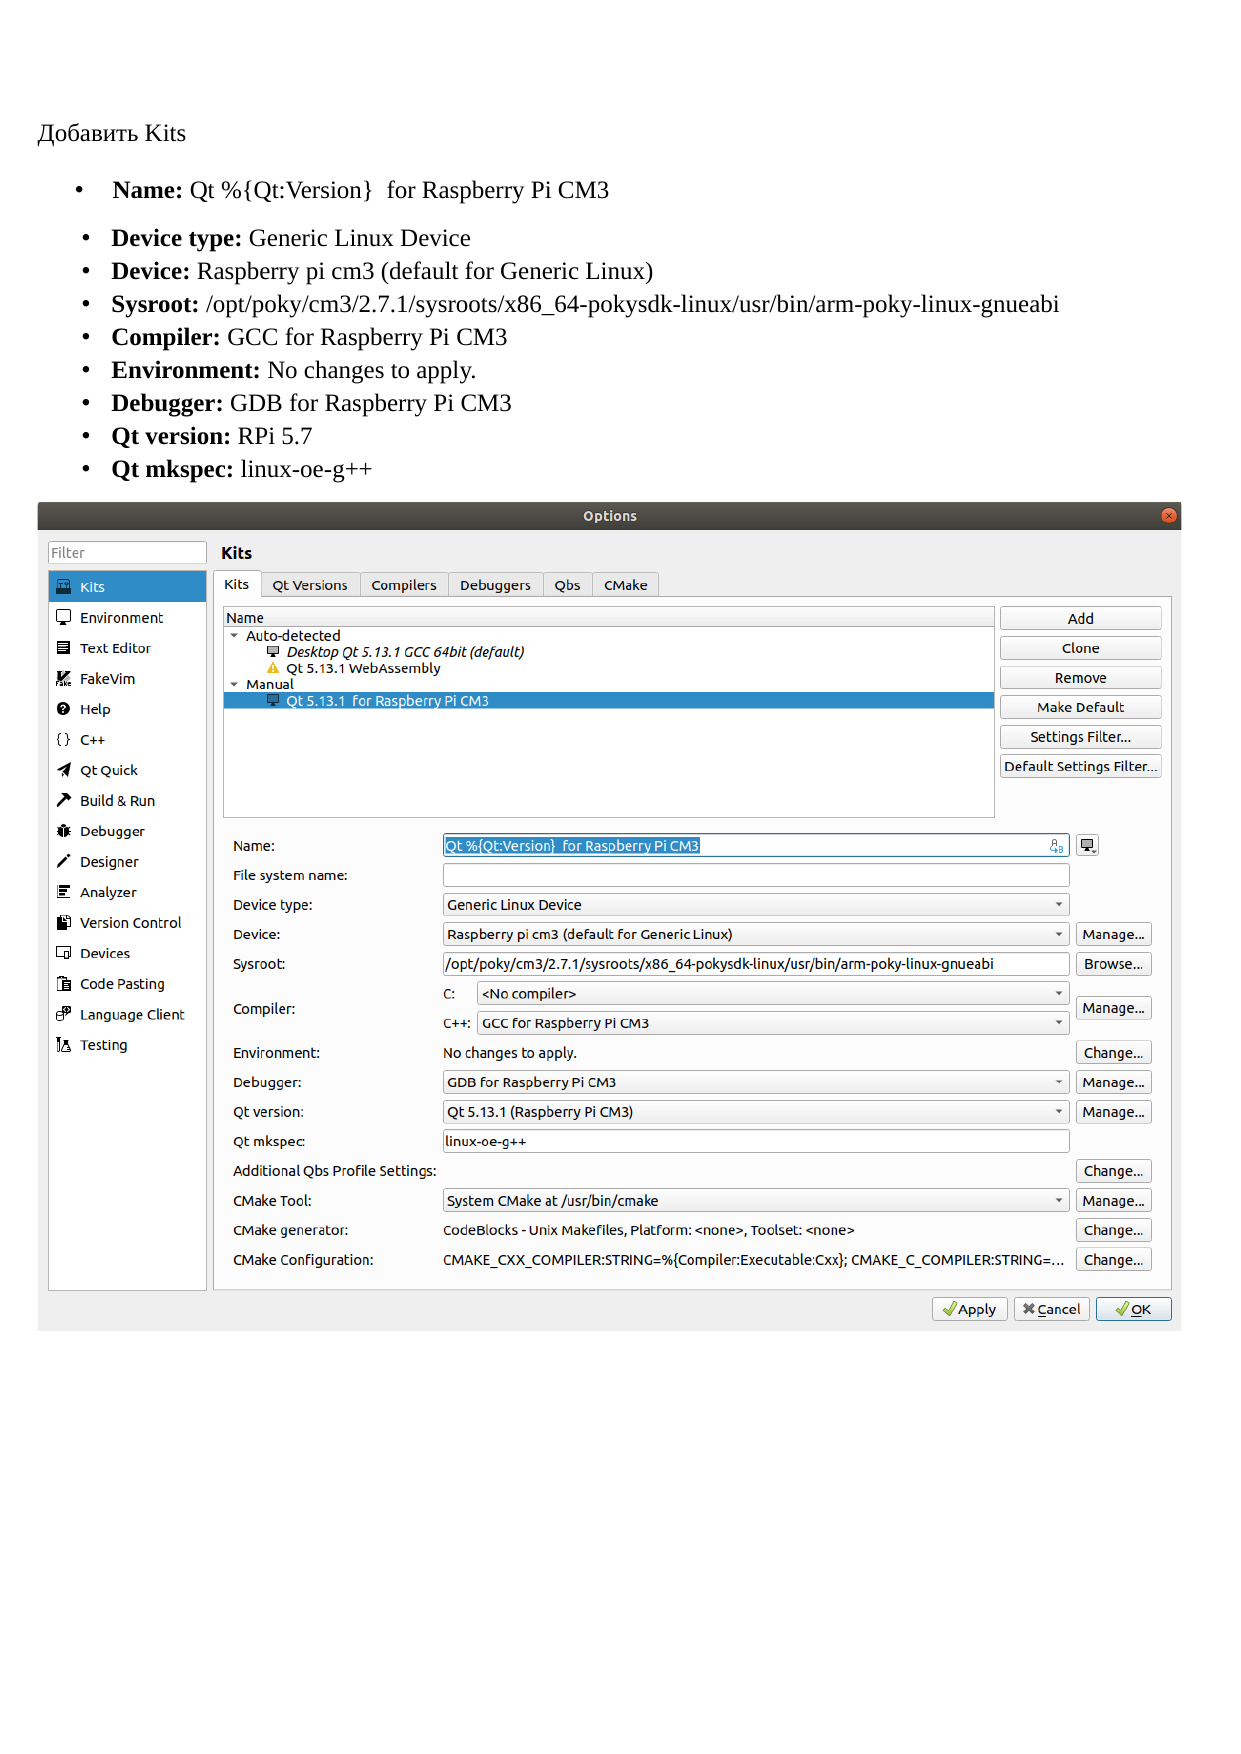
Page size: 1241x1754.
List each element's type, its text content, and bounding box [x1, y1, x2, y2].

list Name: Qt %{Qt:Version} for Raspberry Pi CM3 [75, 176, 1181, 204]
list Device: Raspberry pi cm3 (default for Generic Linux) [82, 256, 1181, 285]
list Qt mkspec: linux-oe-g++ [82, 454, 1181, 483]
list Sysroot: /opt/poky/cm3/2.7.1/sysroots/x86_64-pokysdk-linux/usr/bin/arm-poky-linux-gnueabi [82, 289, 1181, 318]
list Qt version: RPi 5.7 [82, 421, 1181, 450]
list Device type: Generic Linux Device [82, 223, 1181, 252]
list Compiler: GCC for Raspberry Pi CM3 [82, 322, 1181, 351]
picture [37, 502, 1182, 1331]
text Добавить Kits [37, 118, 1181, 147]
list Debugger: GDB for Raspberry Pi CM3 [82, 388, 1181, 417]
list Environment: No changes to apply. [82, 355, 1181, 384]
